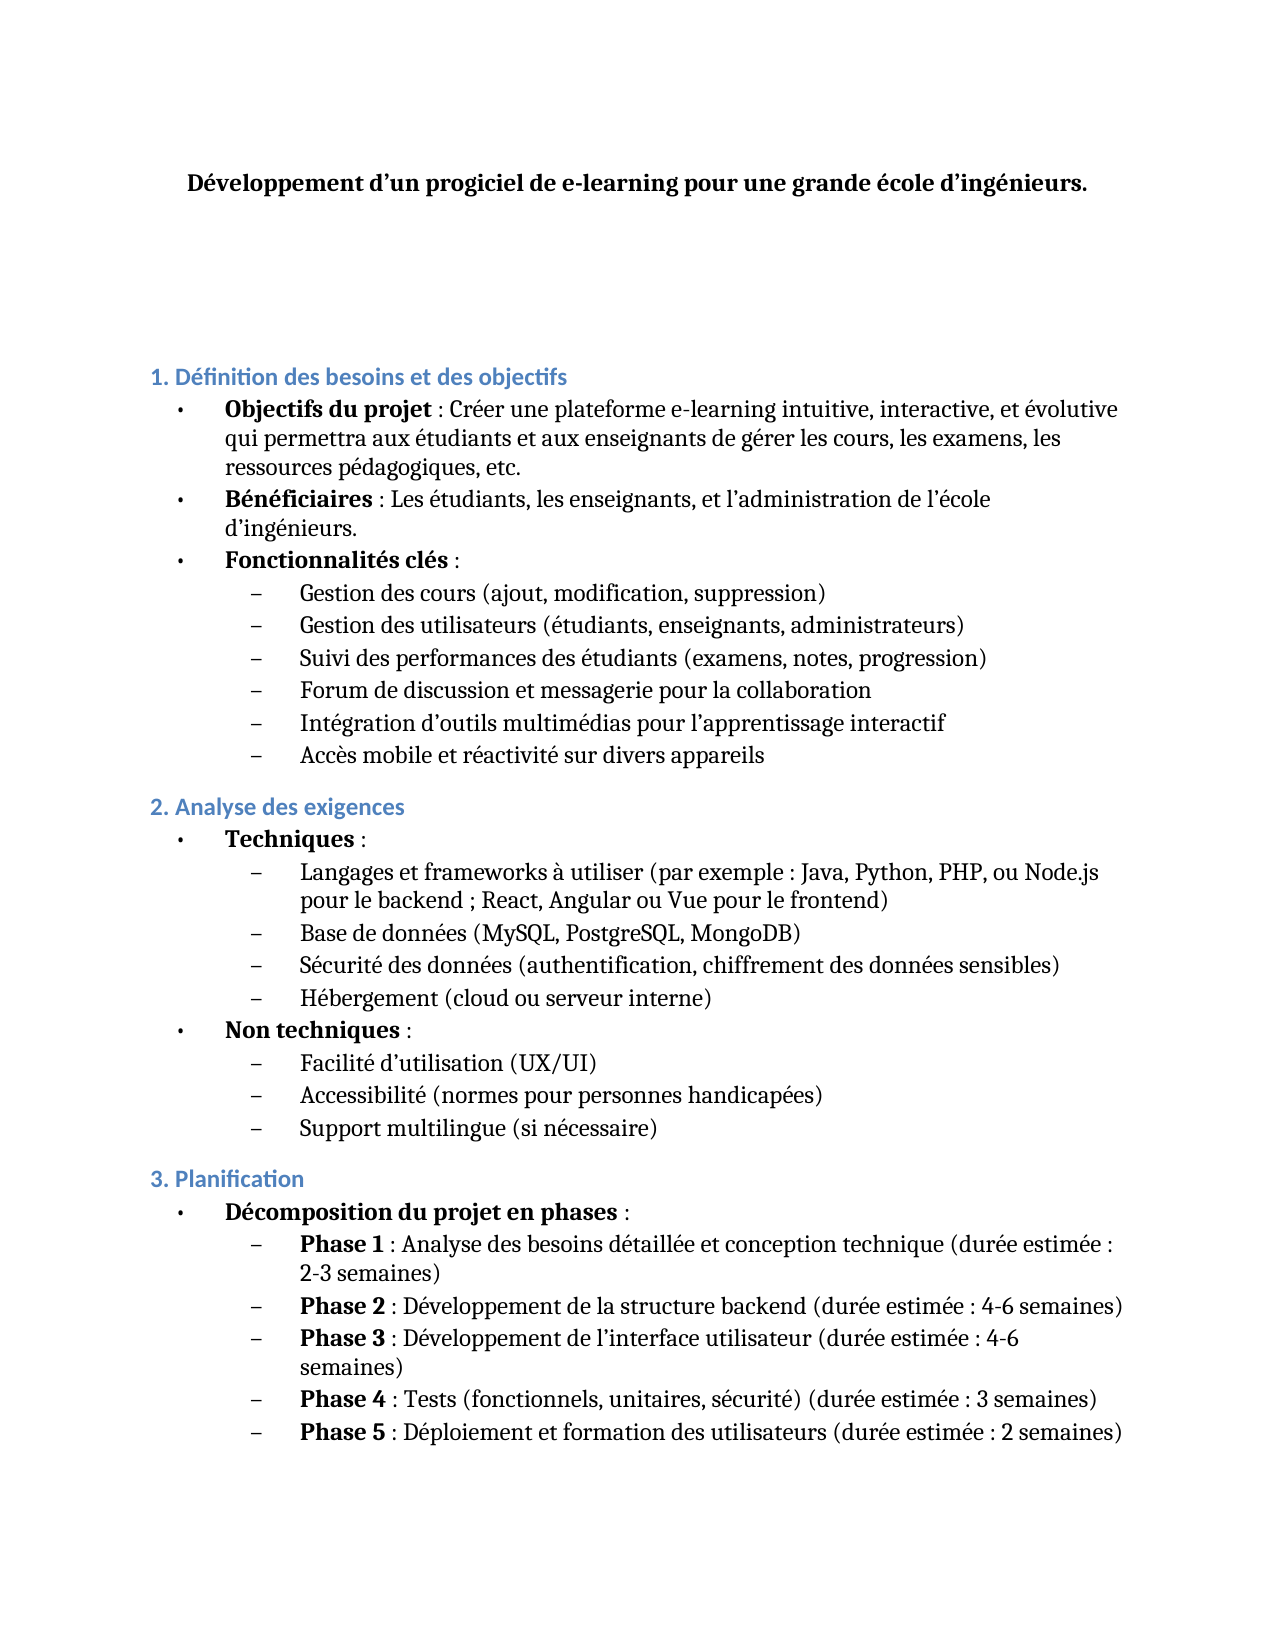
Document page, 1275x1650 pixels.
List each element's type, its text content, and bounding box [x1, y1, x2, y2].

list Sécurité des données (authentification, chiffrement des données sensibles) [250, 951, 1125, 980]
list Hébergement (cloud ou serveur interne) [250, 984, 1125, 1013]
list Fonctionnalités clés : [175, 546, 1125, 575]
list Support multilingue (si nécessaire) [250, 1114, 1125, 1143]
list Non techniques : [175, 1016, 1125, 1045]
list Gestion des cours (ajout, modification, suppression) [250, 579, 1125, 608]
list Objectifs du projet : Créer une plateforme e-learning intuitive, interactive, et évolutive qui permettra aux étudiants et aux enseignants de gérer les cours, les examens, les ressources pédagogiques, etc. [175, 395, 1125, 481]
text Développement d’un progiciel de e-learning pour une grande école d’ingénieurs. [150, 169, 1125, 197]
list Phase 1 : Analyse des besoins détaillée et conception technique (durée estimée : 2-3 semaines) [250, 1230, 1125, 1288]
list Suivi des performances des étudiants (examens, notes, progression) [250, 644, 1125, 673]
subtitle 2. Analyse des exigences [150, 791, 1125, 821]
list Phase 2 : Développement de la structure backend (durée estimée : 4-6 semaines) [250, 1292, 1125, 1320]
list Phase 3 : Développement de l’interface utilisateur (durée estimée : 4-6 semaines) [250, 1324, 1125, 1382]
list Intégration d’outils multimédias pour l’apprentissage interactif [250, 709, 1125, 738]
list Base de données (MySQL, PostgreSQL, MongoDB) [250, 919, 1125, 948]
list Facilité d’utilisation (UX/UI) [250, 1049, 1125, 1078]
list Décomposition du projet en phases : [175, 1198, 1125, 1227]
subtitle 3. Planification [150, 1163, 1125, 1194]
list Langages et frameworks à utiliser (par exemple : Java, Python, PHP, ou Node.js pour le backend ; React, Angular ou Vue pour le frontend) [250, 858, 1125, 915]
list Phase 4 : Tests (fonctionnels, unitaires, sécurité) (durée estimée : 3 semaines) [250, 1385, 1125, 1414]
list Accessibilité (normes pour personnes handicapées) [250, 1081, 1125, 1110]
subtitle 1. Définition des besoins et des objectifs [150, 361, 1125, 391]
list Phase 5 : Déploiement et formation des utilisateurs (durée estimée : 2 semaines) [250, 1418, 1125, 1447]
list Techniques : [175, 825, 1125, 854]
list Gestion des utilisateurs (étudiants, enseignants, administrateurs) [250, 611, 1125, 640]
list Bénéficiaires : Les étudiants, les enseignants, et l’administration de l’école d’ingénieurs. [175, 485, 1125, 543]
list Accès mobile et réactivité sur divers appareils [250, 741, 1125, 770]
list Forum de discussion et messagerie pour la collaboration [250, 676, 1125, 705]
